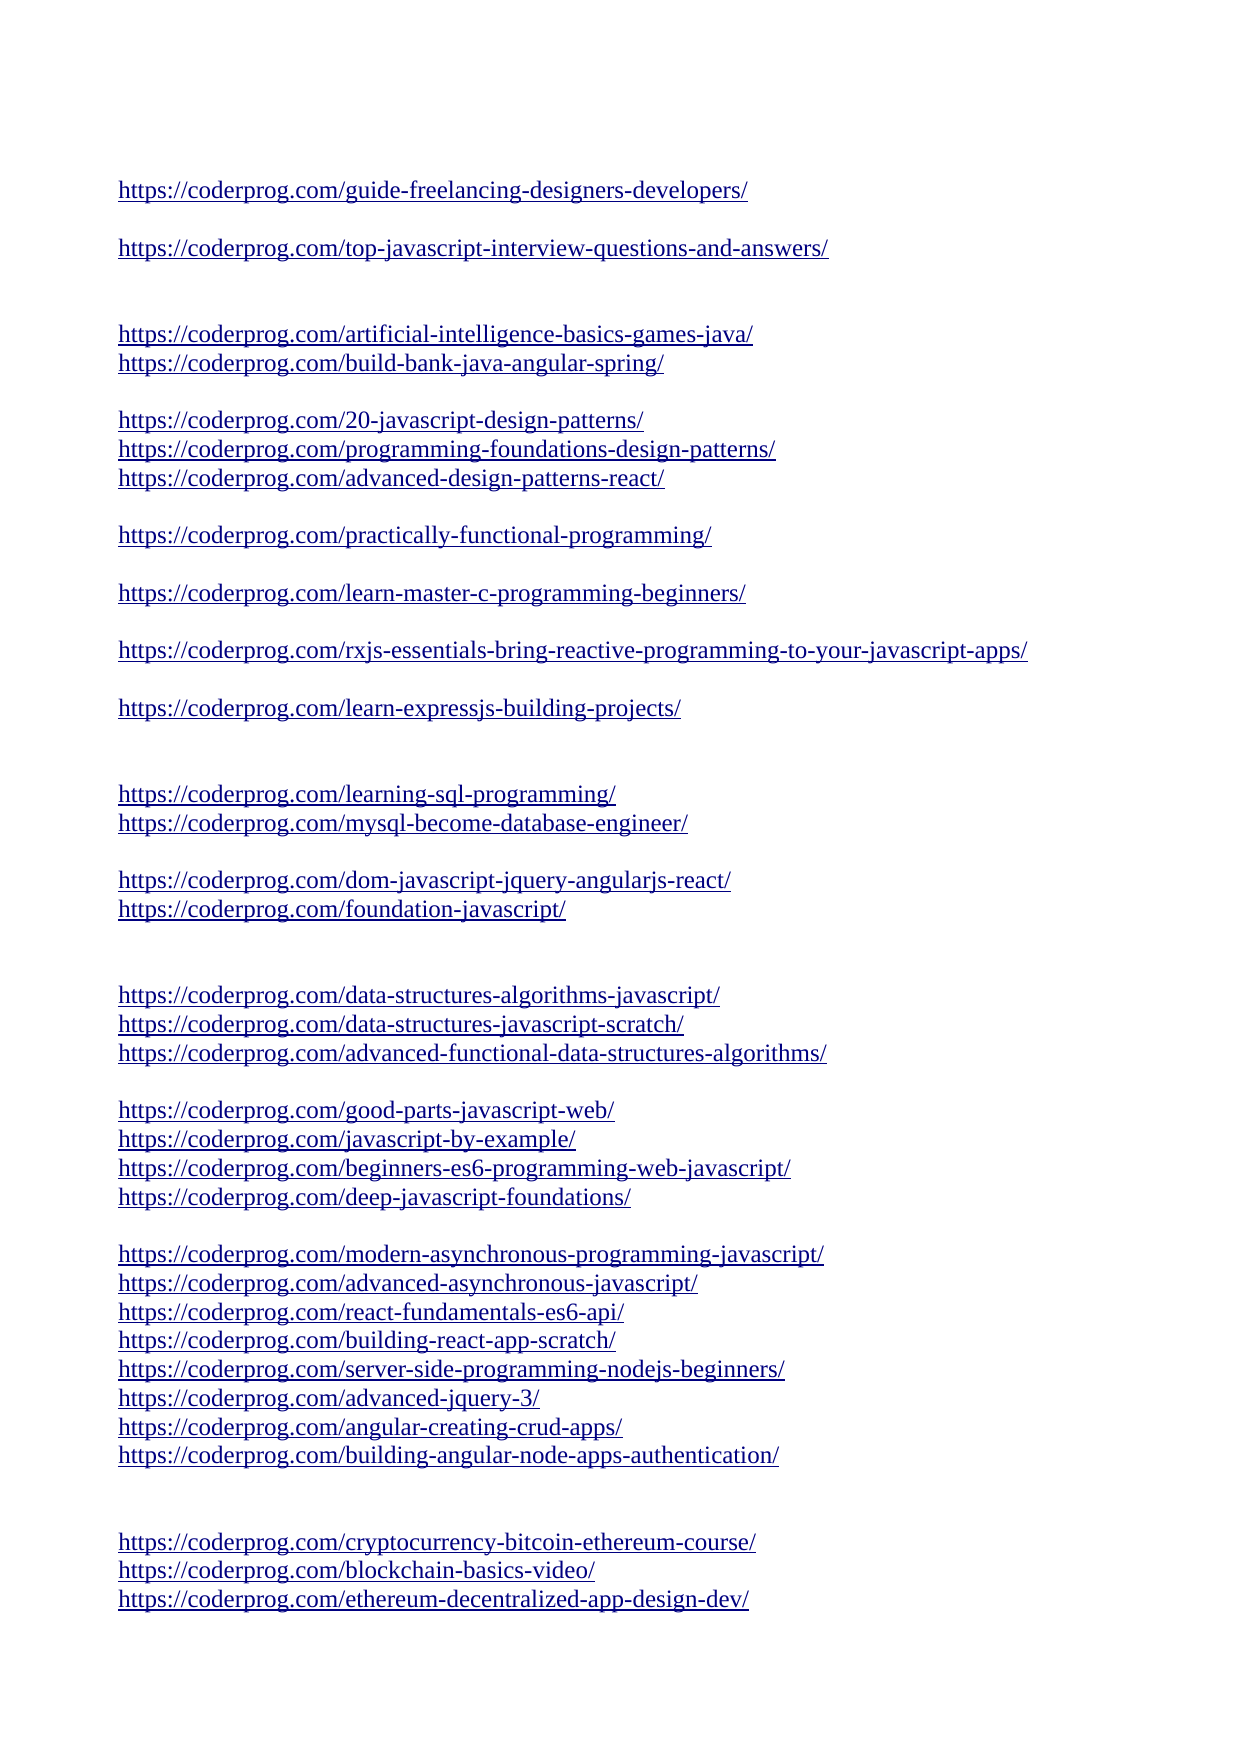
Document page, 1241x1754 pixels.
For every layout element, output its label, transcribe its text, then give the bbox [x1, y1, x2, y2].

text https://coderprog.com/beginners-es6-programming-web-javascript/ [118, 1153, 1122, 1182]
text https://coderprog.com/mysql-become-database-engineer/ [118, 808, 1122, 837]
text https://coderprog.com/server-side-programming-nodejs-beginners/ [118, 1354, 1122, 1383]
text https://coderprog.com/advanced-functional-data-structures-algorithms/ [118, 1038, 1122, 1067]
text https://coderprog.com/advanced-design-patterns-react/ [118, 463, 1122, 492]
text https://coderprog.com/building-angular-node-apps-authentication/ [118, 1441, 1122, 1469]
text https://coderprog.com/practically-functional-programming/ [118, 521, 1122, 549]
text https://coderprog.com/angular-creating-crud-apps/ [118, 1412, 1122, 1441]
text https://coderprog.com/deep-javascript-foundations/ [118, 1182, 1122, 1211]
text https://coderprog.com/20-javascript-design-patterns/ [118, 406, 1122, 434]
text https://coderprog.com/learn-expressjs-building-projects/ [118, 693, 1122, 722]
text https://coderprog.com/cryptocurrency-bitcoin-ethereum-course/ [118, 1527, 1122, 1556]
text https://coderprog.com/data-structures-algorithms-javascript/ [118, 981, 1122, 1009]
text https://coderprog.com/blockchain-basics-video/ [118, 1556, 1122, 1584]
text https://coderprog.com/programming-foundations-design-patterns/ [118, 434, 1122, 463]
text https://coderprog.com/data-structures-javascript-scratch/ [118, 1009, 1122, 1038]
text https://coderprog.com/building-react-app-scratch/ [118, 1326, 1122, 1354]
text https://coderprog.com/artificial-intelligence-basics-games-java/ [118, 319, 1122, 348]
text https://coderprog.com/advanced-asynchronous-javascript/ [118, 1268, 1122, 1297]
text https://coderprog.com/top-javascript-interview-questions-and-answers/ [118, 233, 1122, 262]
text https://coderprog.com/dom-javascript-jquery-angularjs-react/ [118, 866, 1122, 894]
text https://coderprog.com/react-fundamentals-es6-api/ [118, 1297, 1122, 1326]
text https://coderprog.com/foundation-javascript/ [118, 894, 1122, 923]
text https://coderprog.com/ethereum-decentralized-app-design-dev/ [118, 1584, 1122, 1613]
text https://coderprog.com/modern-asynchronous-programming-javascript/ [118, 1239, 1122, 1268]
text https://coderprog.com/javascript-by-example/ [118, 1124, 1122, 1153]
text https://coderprog.com/build-bank-java-angular-spring/ [118, 348, 1122, 377]
text https://coderprog.com/rxjs-essentials-bring-reactive-programming-to-your-javascript-apps/ [118, 636, 1122, 664]
text https://coderprog.com/learning-sql-programming/ [118, 779, 1122, 808]
text https://coderprog.com/good-parts-javascript-web/ [118, 1096, 1122, 1124]
text https://coderprog.com/guide-freelancing-designers-developers/ [118, 176, 1122, 204]
text https://coderprog.com/learn-master-c-programming-beginners/ [118, 578, 1122, 607]
text https://coderprog.com/advanced-jquery-3/ [118, 1383, 1122, 1412]
